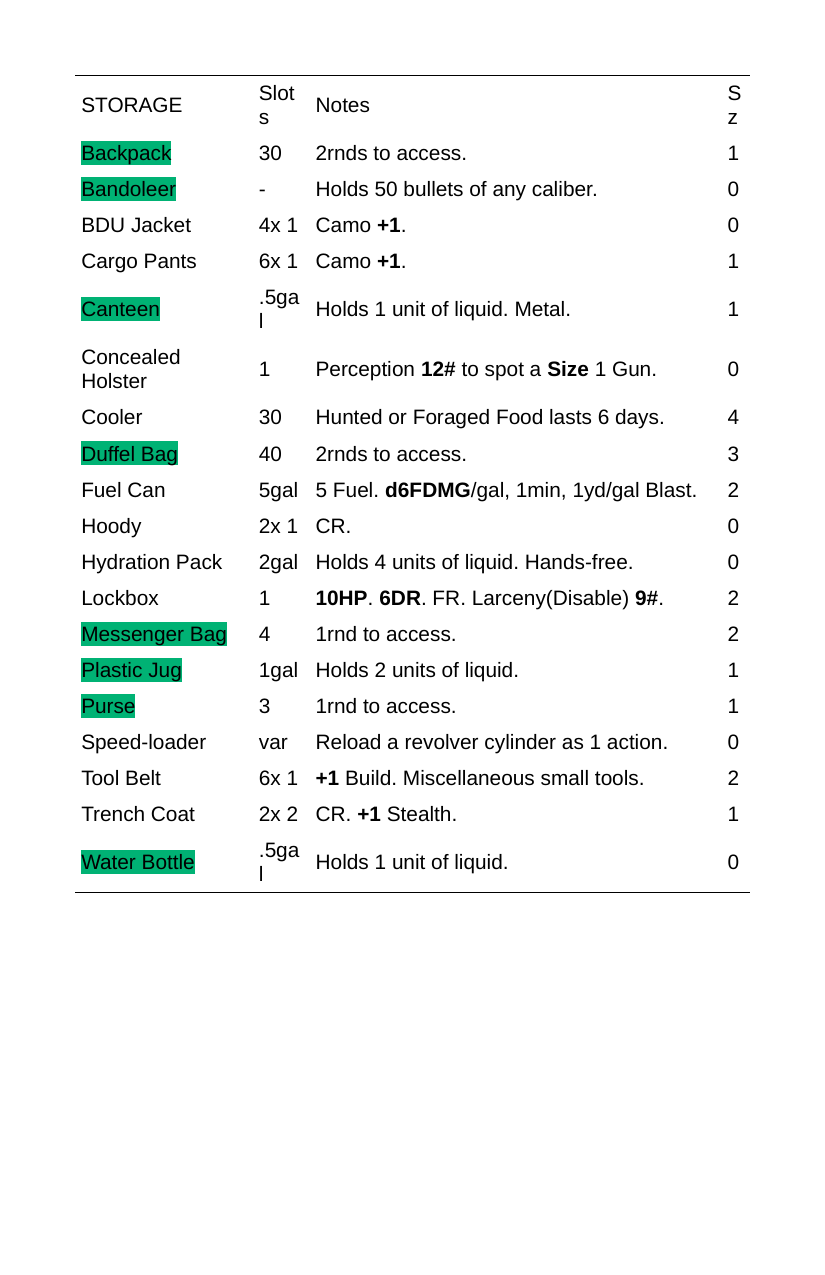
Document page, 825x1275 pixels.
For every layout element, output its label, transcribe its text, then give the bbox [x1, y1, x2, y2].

table_cell 2gal [253, 544, 309, 579]
table_cell Hunted or Foraged Food lasts 6 days. [309, 399, 721, 435]
table_cell Concealed Holster [75, 339, 253, 399]
table_cell 0 [721, 339, 750, 399]
table_cell CR. [309, 507, 721, 543]
table_cell BDU Jacket [75, 207, 253, 243]
table_cell Tool Belt [75, 760, 253, 796]
table_cell 0 [721, 507, 750, 543]
table_header Sz [721, 76, 750, 135]
table_cell Camo +1. [309, 207, 721, 243]
table_cell 0 [721, 544, 750, 579]
table_cell 1 [253, 339, 309, 399]
table_cell Camo +1. [309, 243, 721, 279]
table_cell 2 [721, 580, 750, 616]
table_cell Perception 12# to spot a Size 1 Gun. [309, 339, 721, 399]
table_cell Lockbox [75, 580, 253, 616]
table_cell 0 [721, 207, 750, 243]
table_header Slots [253, 76, 309, 135]
table_cell var [253, 724, 309, 760]
table_cell 4x 1 [253, 207, 309, 243]
table_cell Cooler [75, 399, 253, 435]
table_cell 3 [253, 688, 309, 724]
table_cell 1 [721, 135, 750, 171]
table_cell Hydration Pack [75, 544, 253, 579]
table_cell Holds 2 units of liquid. [309, 652, 721, 688]
table_cell 1 [253, 580, 309, 616]
table_cell 1 [721, 652, 750, 688]
table_cell 0 [721, 171, 750, 207]
table_cell 4 [721, 399, 750, 435]
table_cell Hoody [75, 507, 253, 543]
table_cell 40 [253, 435, 309, 471]
table_cell 2rnds to access. [309, 435, 721, 471]
table_cell Backpack [75, 135, 253, 171]
table_header STORAGE [75, 76, 253, 135]
table_cell +1 Build. Miscellaneous small tools. [309, 760, 721, 796]
table_cell 1 [721, 796, 750, 832]
table_cell 4 [253, 616, 309, 652]
table_cell .5gal [253, 279, 309, 339]
table_cell 1rnd to access. [309, 616, 721, 652]
table_cell Water Bottle [75, 832, 253, 892]
table_cell - [253, 171, 309, 207]
table_cell Plastic Jug [75, 652, 253, 688]
table_cell 2rnds to access. [309, 135, 721, 171]
table_cell Purse [75, 688, 253, 724]
table_cell Bandoleer [75, 171, 253, 207]
table_cell Reload a revolver cylinder as 1 action. [309, 724, 721, 760]
table_cell 2 [721, 616, 750, 652]
table_cell 5 Fuel. d6FDMG/gal, 1min, 1yd/gal Blast. [309, 471, 721, 507]
table_cell 2x 2 [253, 796, 309, 832]
table_cell Holds 50 bullets of any caliber. [309, 171, 721, 207]
table_cell 5gal [253, 471, 309, 507]
table_cell 1 [721, 688, 750, 724]
table_cell 1rnd to access. [309, 688, 721, 724]
table_cell 6x 1 [253, 760, 309, 796]
table_cell 1 [721, 243, 750, 279]
table_cell 0 [721, 832, 750, 892]
table_cell Messenger Bag [75, 616, 253, 652]
table_cell Trench Coat [75, 796, 253, 832]
table_cell Canteen [75, 279, 253, 339]
table_cell 1gal [253, 652, 309, 688]
table_cell Speed-loader [75, 724, 253, 760]
table_cell 30 [253, 399, 309, 435]
table_cell 2x 1 [253, 507, 309, 543]
table_cell 0 [721, 724, 750, 760]
table_cell 1 [721, 279, 750, 339]
table_cell 3 [721, 435, 750, 471]
table_cell 6x 1 [253, 243, 309, 279]
table_header Notes [309, 76, 721, 135]
table_cell Holds 1 unit of liquid. [309, 832, 721, 892]
table_cell Fuel Can [75, 471, 253, 507]
table_cell Holds 4 units of liquid. Hands-free. [309, 544, 721, 579]
table_cell Duffel Bag [75, 435, 253, 471]
table_cell 2 [721, 760, 750, 796]
table_cell .5gal [253, 832, 309, 892]
table_cell 2 [721, 471, 750, 507]
table_cell 10HP. 6DR. FR. Larceny(Disable) 9#. [309, 580, 721, 616]
table_cell Cargo Pants [75, 243, 253, 279]
table_cell 30 [253, 135, 309, 171]
table_cell Holds 1 unit of liquid. Metal. [309, 279, 721, 339]
table_cell CR. +1 Stealth. [309, 796, 721, 832]
